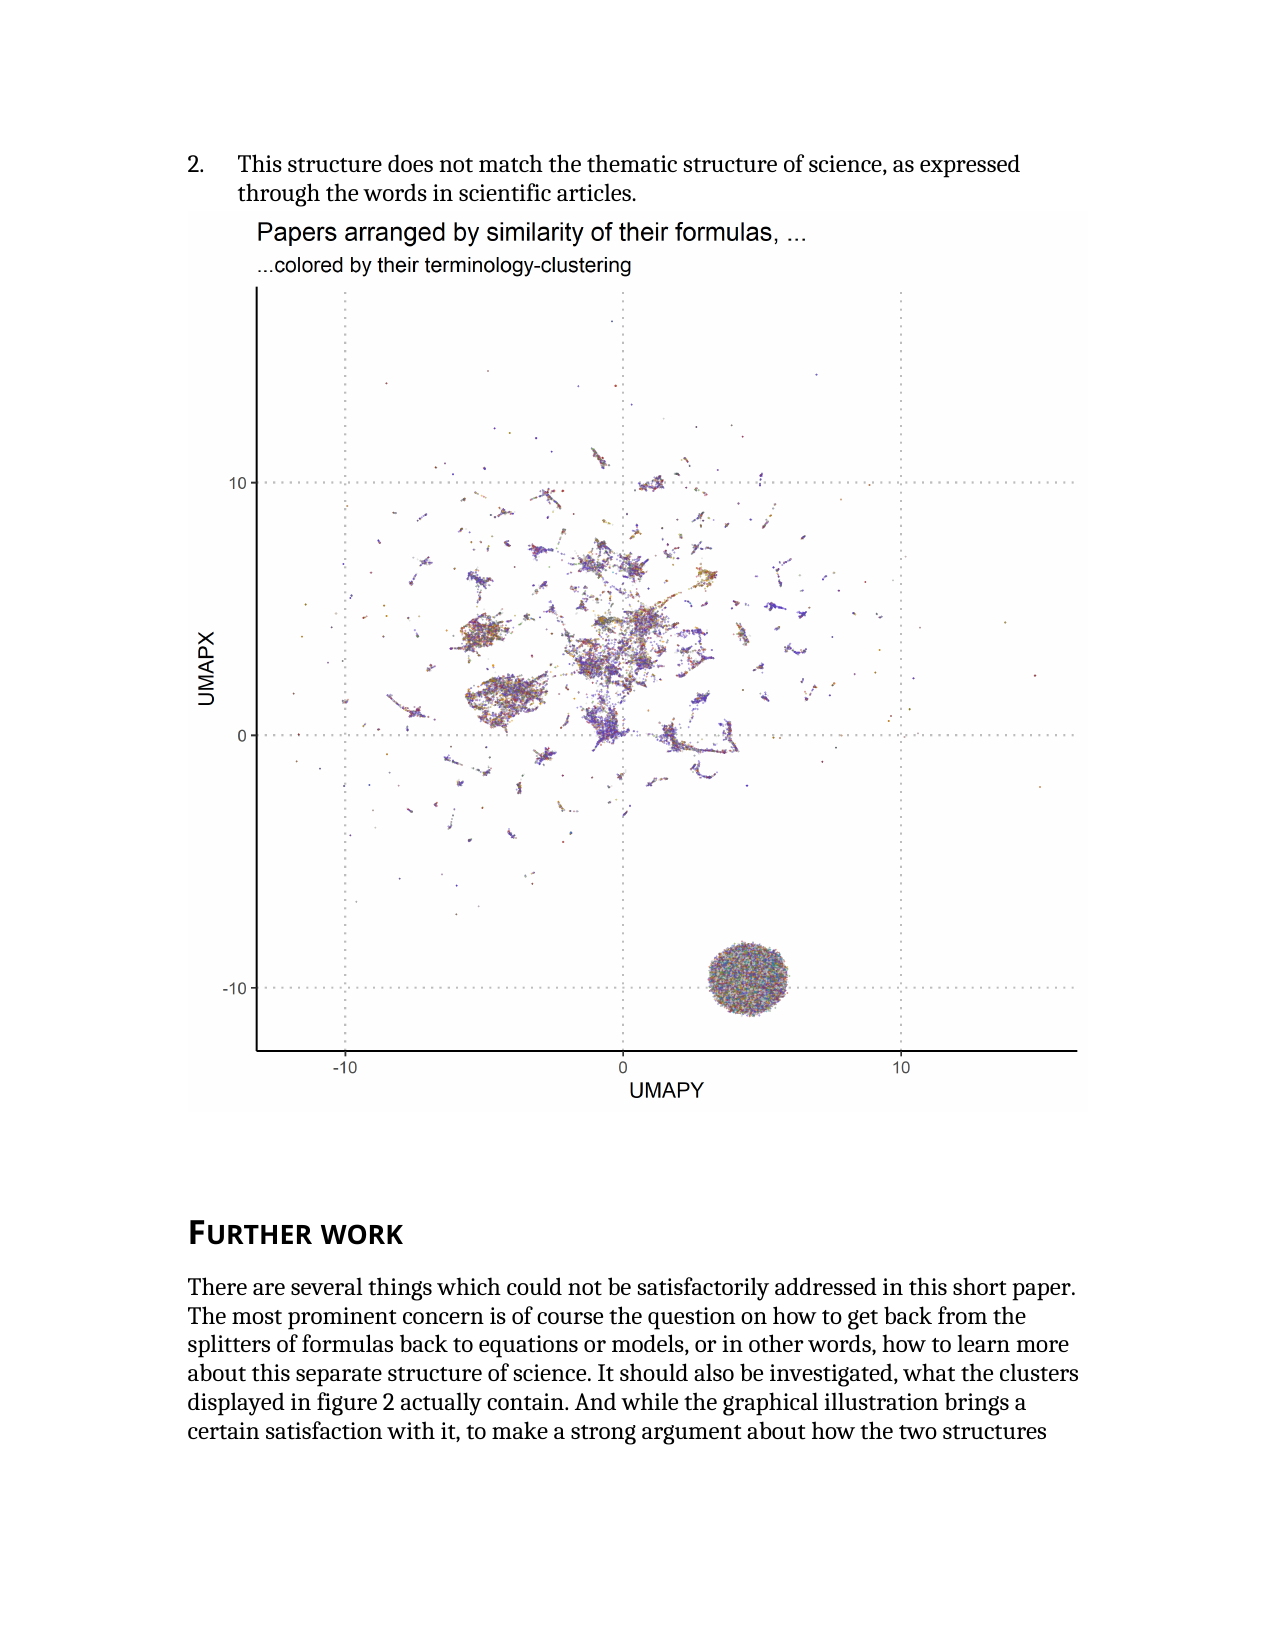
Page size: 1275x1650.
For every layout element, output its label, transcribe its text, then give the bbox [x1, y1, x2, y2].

list This structure does not match the thematic structure of science, as expressed through the words in scientific articles. [187, 150, 1087, 207]
subtitle Further work [187, 1209, 1087, 1254]
picture [187, 211, 1088, 1112]
text There are several things which could not be satisfactorily addressed in this short paper. The most prominent concern is of course the question on how to get back from the splitters of formulas back to equations or models, or in other words, how to learn more about this separate structure of science. It should also be investigated, what the clusters displayed in figure 2 actually contain. And while the graphical illustration brings a certain satisfaction with it, to make a strong argument about how the two structures [187, 1273, 1087, 1445]
